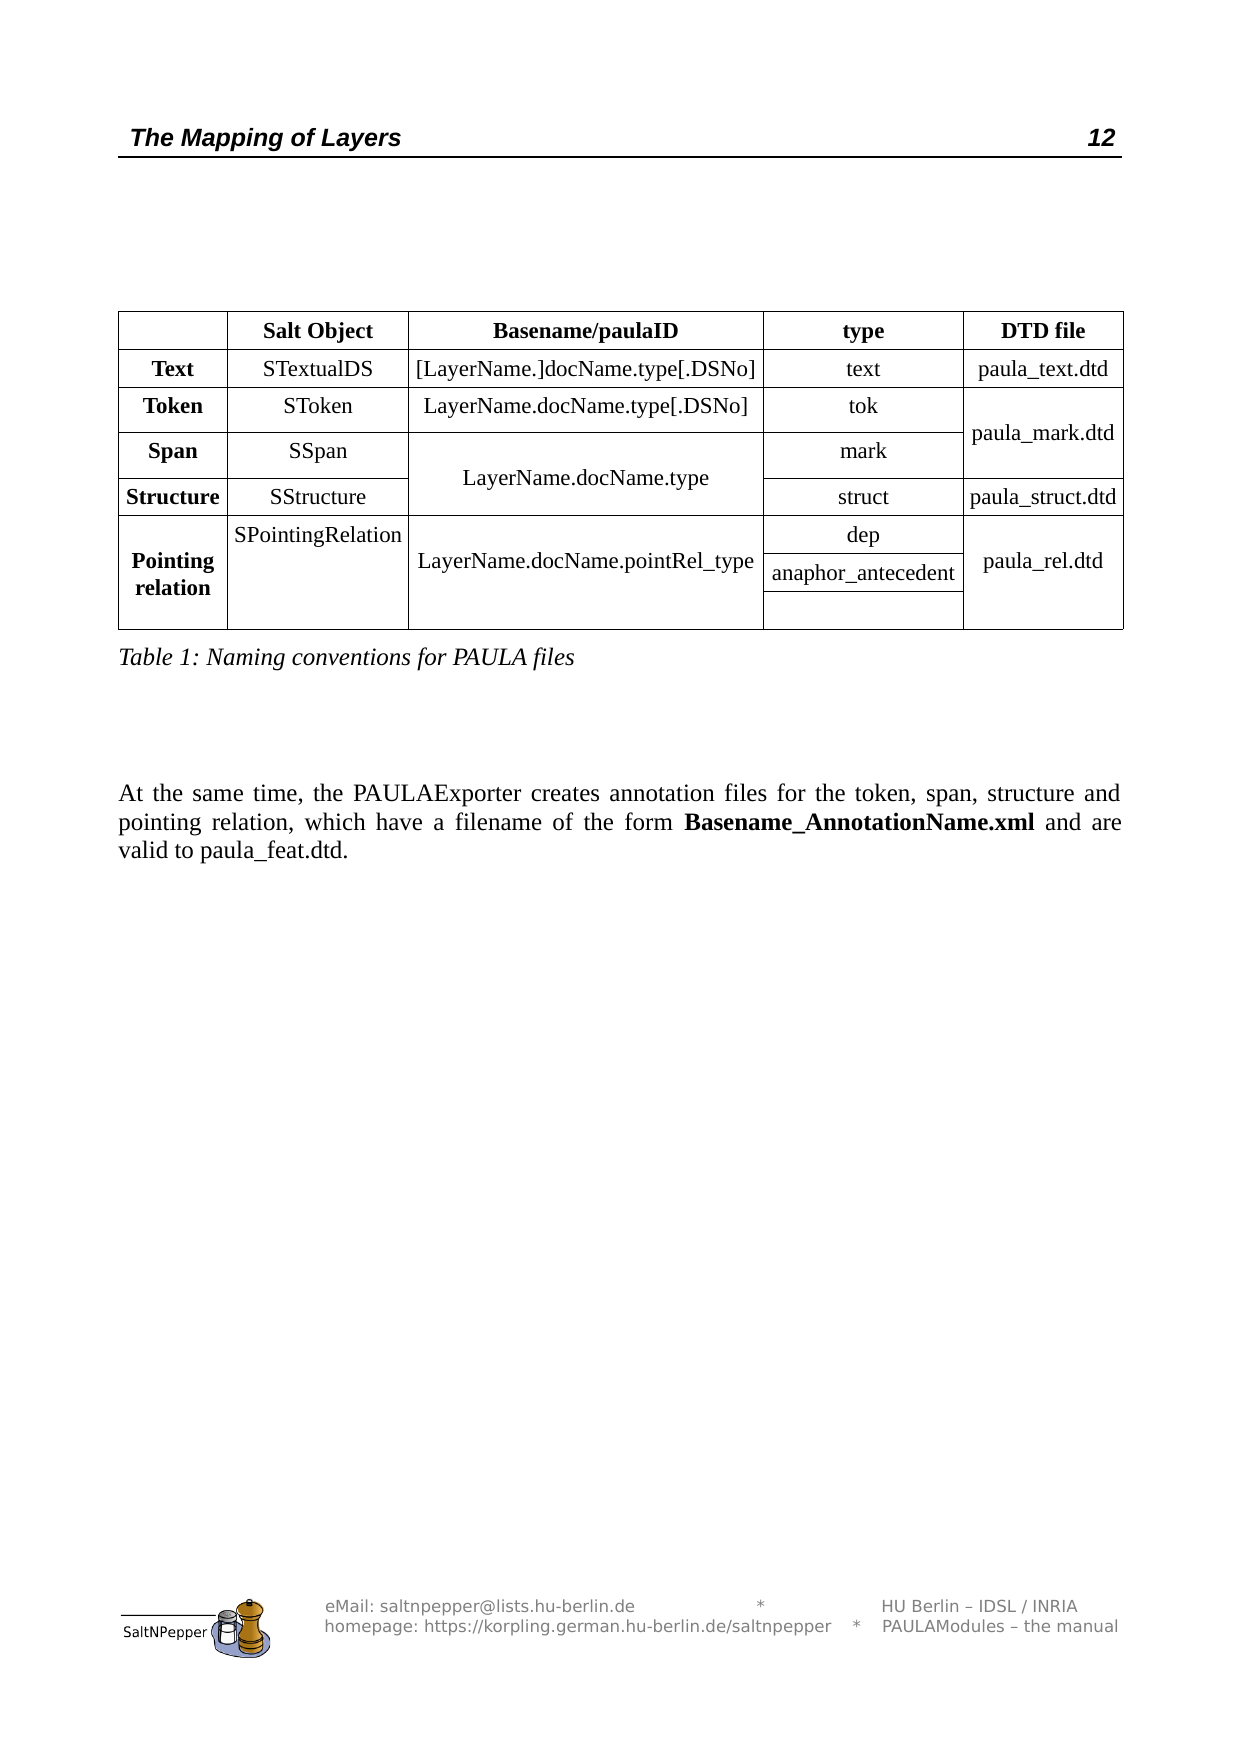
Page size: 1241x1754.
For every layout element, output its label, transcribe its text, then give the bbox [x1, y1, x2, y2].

text Table 1: Naming conventions for PAULA files [118, 642, 1122, 670]
table_cell paula_mark.dtd [964, 388, 1123, 477]
text At the same time, the PAULAExporter creates annotation files for the token, span, structure and pointing relation, which have a filename of the form Basename_AnnotationName.xml and are valid to paula_feat.dtd. [118, 778, 1122, 864]
table_cell SToken [228, 388, 408, 432]
picture [120, 1598, 270, 1658]
table_cell SStructure [228, 479, 408, 515]
table_cell LayerName.docName.type[.DSNo] [409, 388, 763, 432]
table_cell Span [119, 433, 227, 477]
table_cell anaphor_antecedent [764, 554, 963, 591]
table_cell SSpan [228, 433, 408, 477]
table_cell paula_text.dtd [964, 350, 1123, 387]
table_cell tok [764, 388, 963, 432]
table_header Basename/paulaID [409, 312, 763, 349]
table_cell LayerName.docName.pointRel_type [409, 516, 763, 629]
table_cell mark [764, 433, 963, 477]
table_cell Pointing relation [119, 516, 227, 629]
table_cell struct [764, 479, 963, 515]
table_cell paula_rel.dtd [964, 516, 1123, 629]
table_header type [764, 312, 963, 349]
table_cell LayerName.docName.type [409, 433, 763, 515]
table_cell Token [119, 388, 227, 432]
table_header DTD file [964, 312, 1123, 349]
table_cell Structure [119, 479, 227, 515]
table_cell STextualDS [228, 350, 408, 387]
table_cell dep [764, 516, 963, 553]
table_header Salt Object [228, 312, 408, 349]
table_cell Text [119, 350, 227, 387]
table_cell [LayerName.]docName.type[.DSNo] [409, 350, 763, 387]
table_cell SPointingRelation [228, 516, 408, 629]
table_header [119, 312, 227, 349]
table_cell paula_struct.dtd [964, 479, 1123, 515]
table_cell text [764, 350, 963, 387]
table_cell [764, 592, 963, 629]
